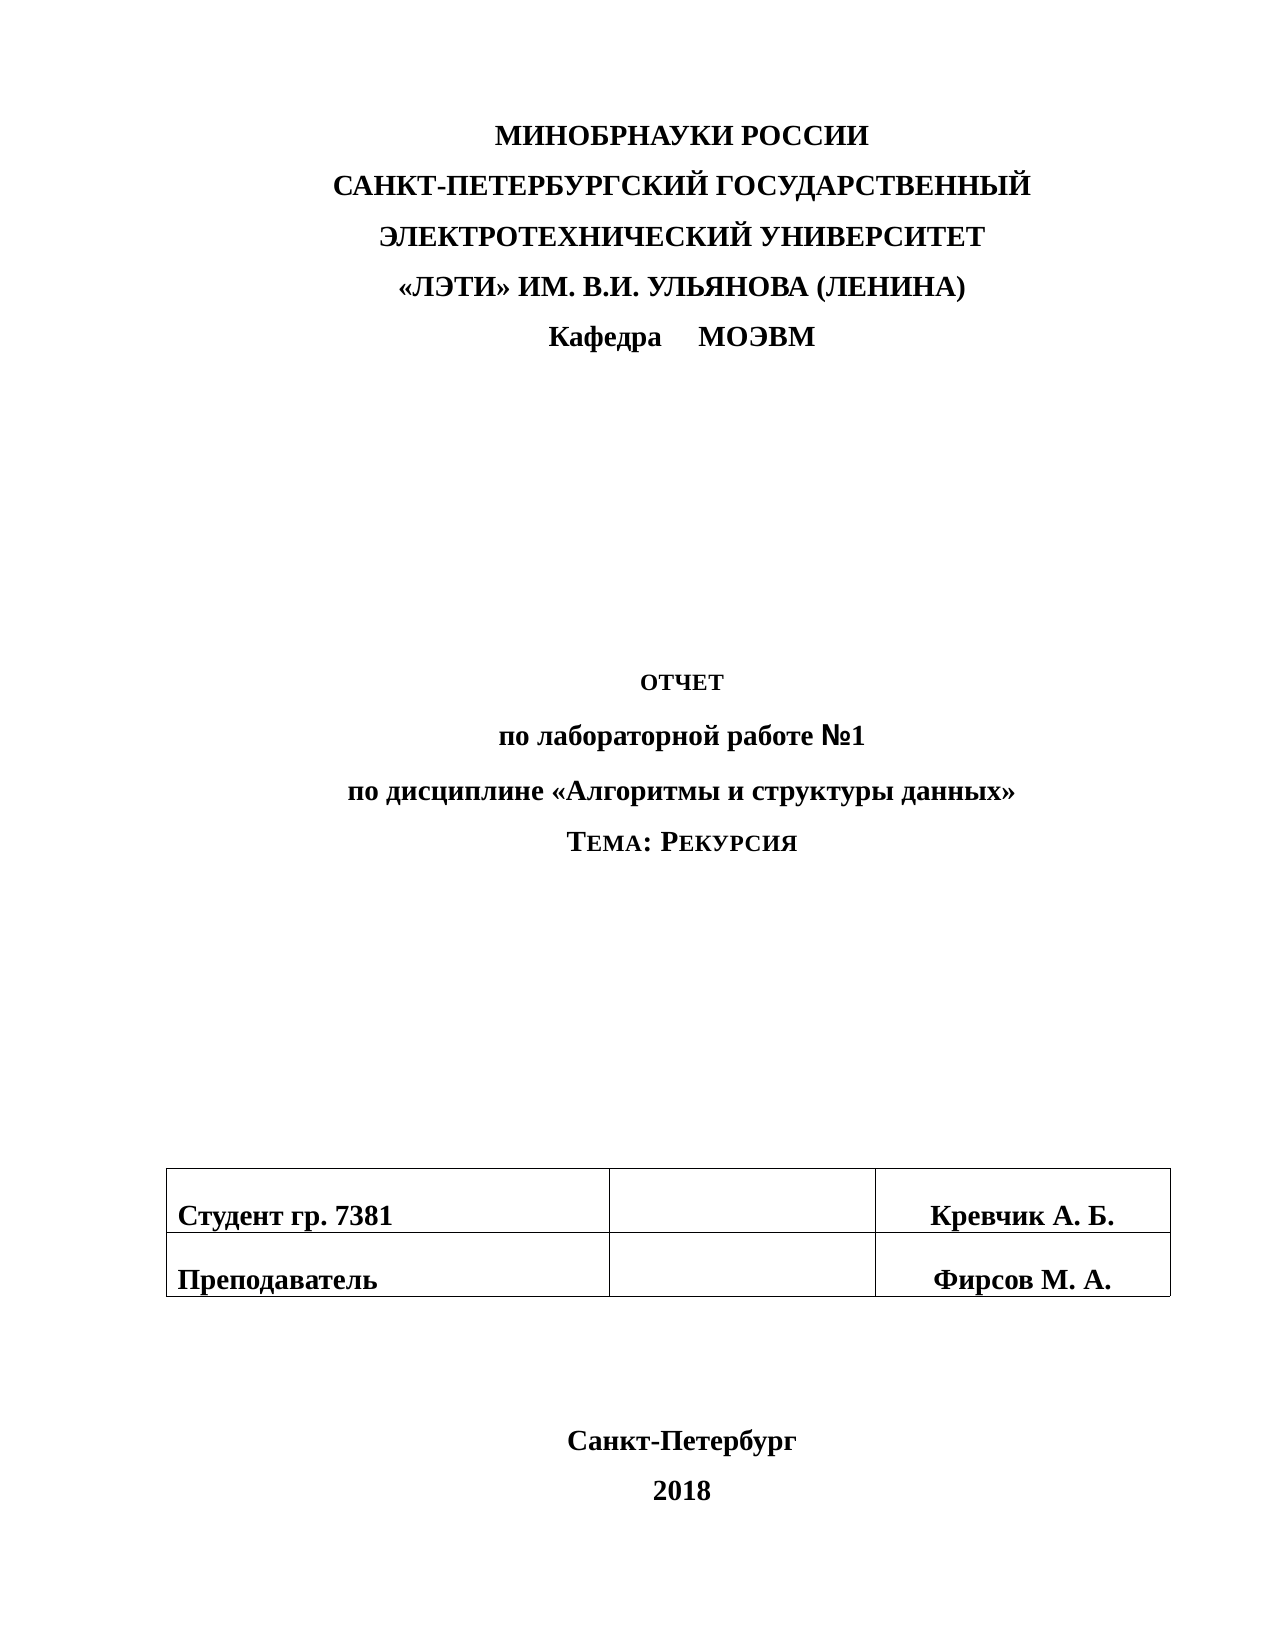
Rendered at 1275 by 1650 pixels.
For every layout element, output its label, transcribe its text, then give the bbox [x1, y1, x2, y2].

table_cell Преподаватель [167, 1233, 609, 1296]
text по дисциплине «Алгоритмы и структуры данных» [177, 773, 1186, 807]
text Санкт-Петербургский государственный [177, 168, 1186, 202]
text отчет [177, 663, 1186, 697]
table_cell Фирсов М. А. [876, 1233, 1170, 1296]
text Тема: Рекурсия [177, 824, 1186, 857]
table_cell [610, 1233, 875, 1296]
text МИНОБРНАУКИ РОССИИ [177, 118, 1186, 152]
table_header [610, 1169, 875, 1232]
text Санкт-Петербург [177, 1423, 1186, 1456]
text «ЛЭТИ» им. В.И. Ульянова (Ленина) [177, 269, 1186, 303]
text электротехнический университет [177, 219, 1186, 252]
text по лабораторной работе №1 [177, 714, 1186, 753]
table_header Студент гр. 7381 [167, 1169, 609, 1232]
table_header Кревчик А. Б. [876, 1169, 1170, 1232]
text Кафедра МОЭВМ [177, 319, 1186, 353]
text 2018 [177, 1473, 1186, 1507]
